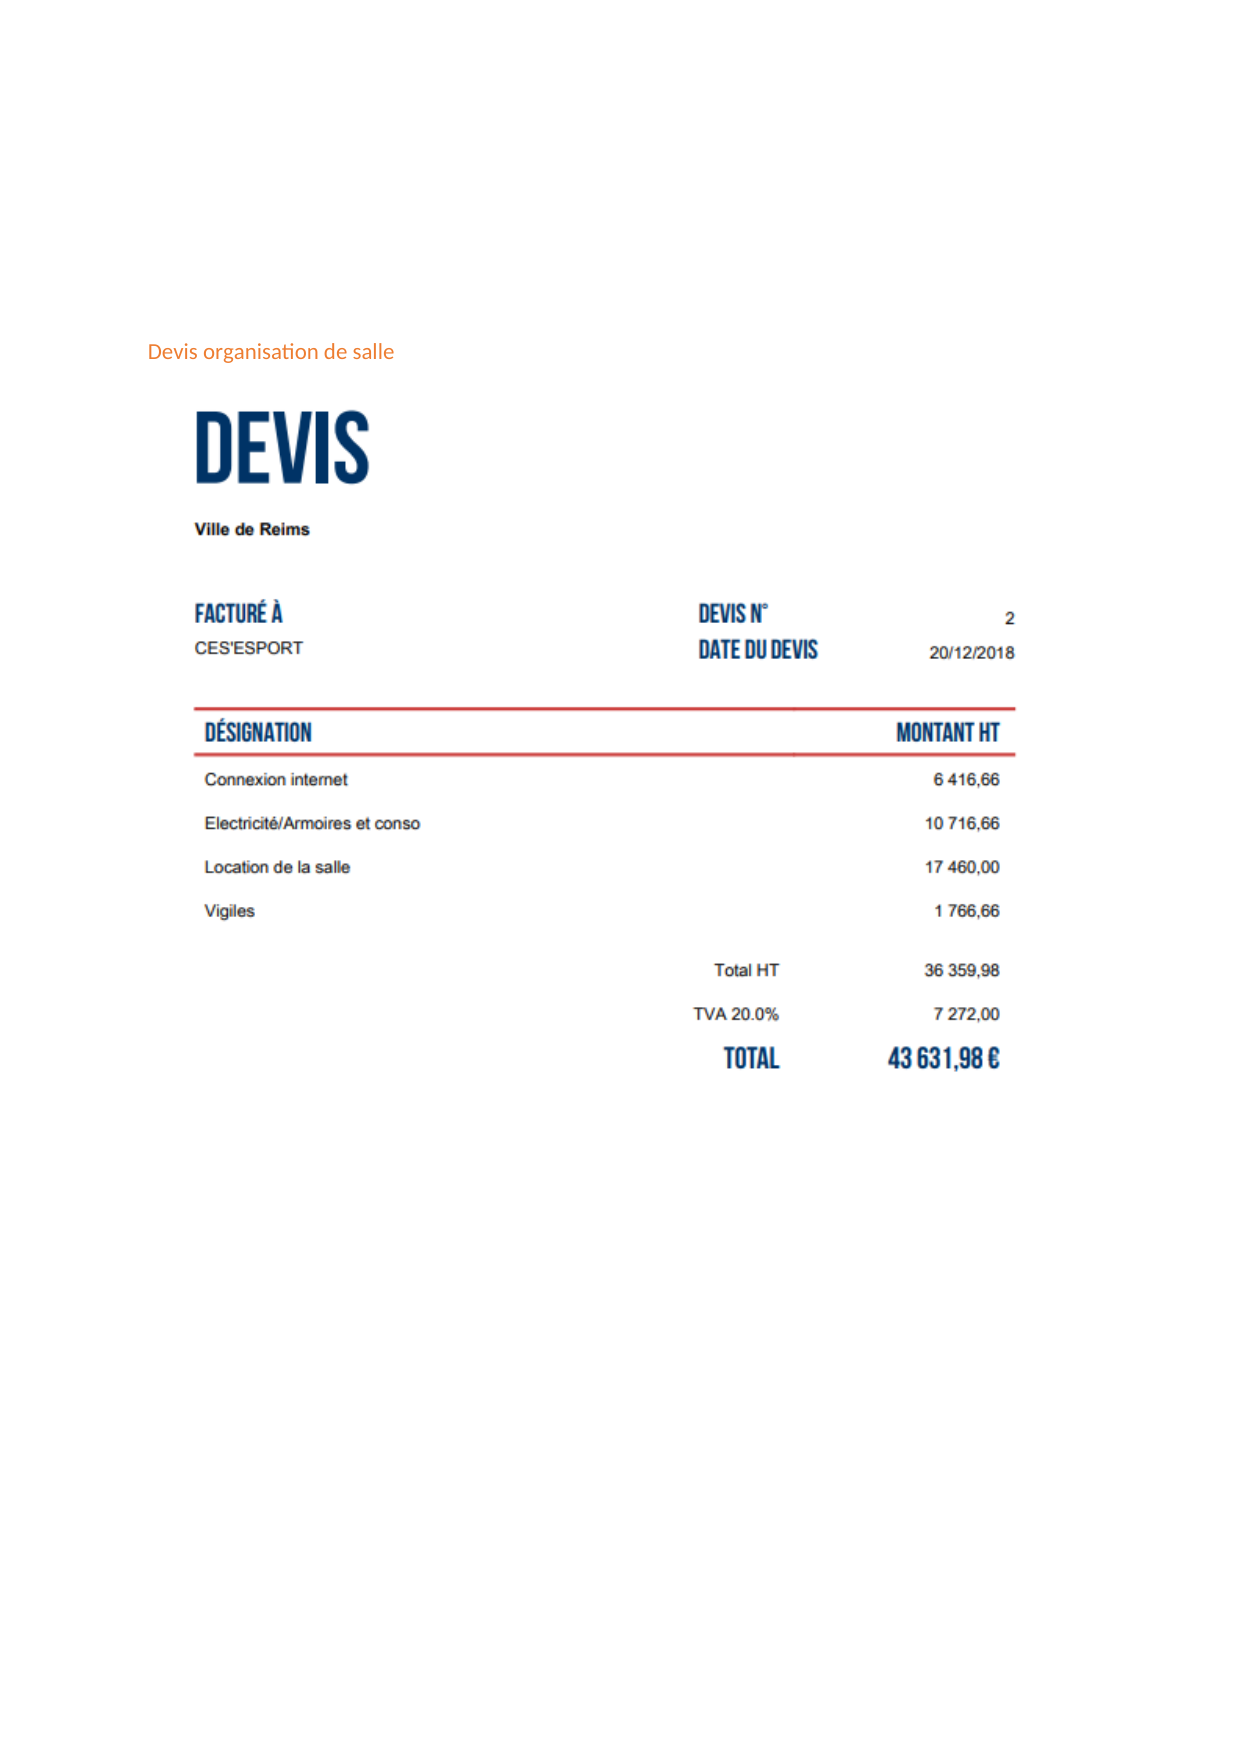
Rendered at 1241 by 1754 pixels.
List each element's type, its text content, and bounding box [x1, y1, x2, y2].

subtitle Devis organisation de salle [148, 337, 1093, 365]
